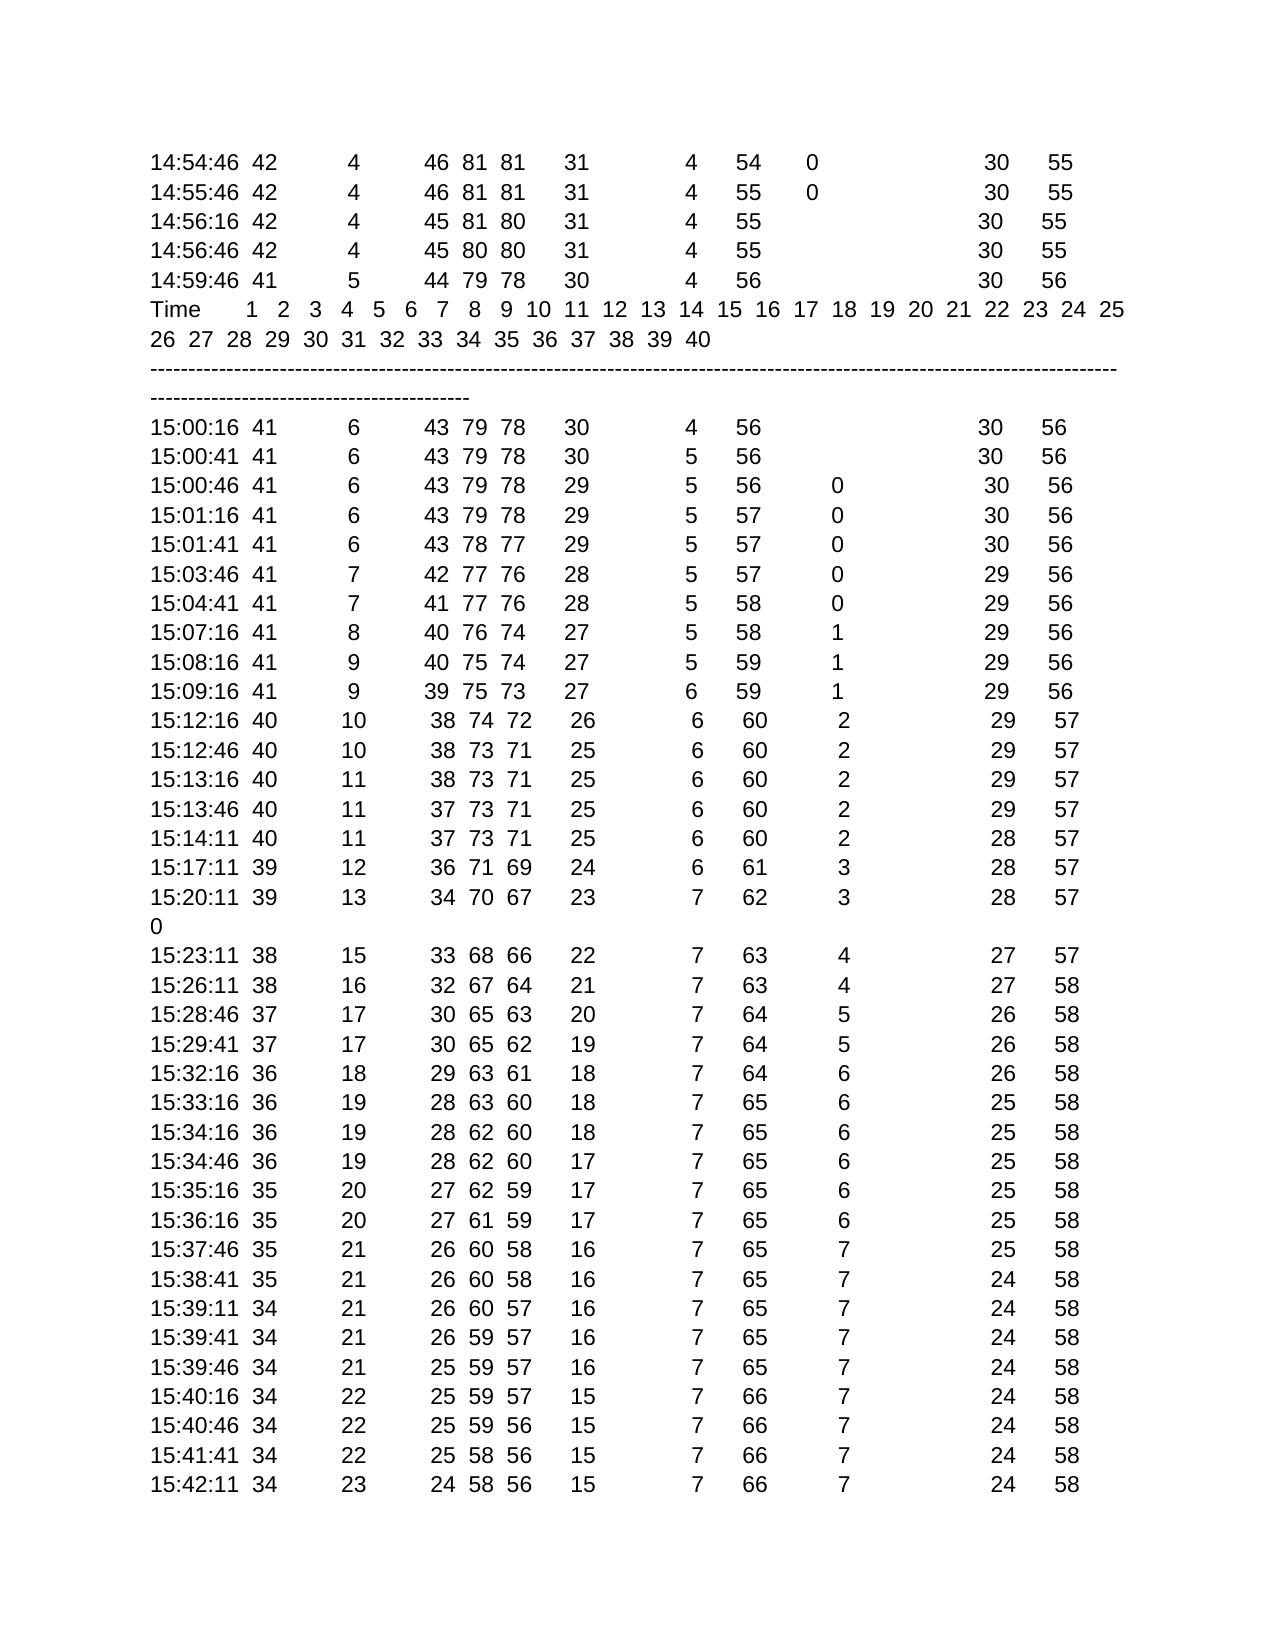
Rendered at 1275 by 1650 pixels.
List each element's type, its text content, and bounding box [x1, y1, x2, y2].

text 15:26:11 38 16 32 67 64 21 7 63 4 27 58 [150, 972, 1125, 998]
text 15:40:16 34 22 25 59 57 15 7 66 7 24 58 [150, 1384, 1125, 1409]
text 15:39:46 34 21 25 59 57 16 7 65 7 24 58 [150, 1354, 1125, 1380]
text ------------------------------------------------------------------------------------------------------------------------------------------------------------------------- [150, 356, 1125, 411]
text 15:29:41 37 17 30 65 62 19 7 64 5 26 58 [150, 1031, 1125, 1057]
text 15:13:16 40 11 38 73 71 25 6 60 2 29 57 [150, 767, 1125, 792]
text 15:39:41 34 21 26 59 57 16 7 65 7 24 58 [150, 1325, 1125, 1351]
text 15:17:11 39 12 36 71 69 24 6 61 3 28 57 [150, 855, 1125, 881]
text 15:34:16 36 19 28 62 60 18 7 65 6 25 58 [150, 1119, 1125, 1145]
text 15:20:11 39 13 34 70 67 23 7 62 3 28 57 0 [150, 884, 1125, 939]
text 15:14:11 40 11 37 73 71 25 6 60 2 28 57 [150, 826, 1125, 851]
text 14:55:46 42 4 46 81 81 31 4 55 0 30 55 [150, 179, 1125, 205]
text 14:59:46 41 5 44 79 78 30 4 56 30 56 [150, 267, 1125, 293]
text 14:56:46 42 4 45 80 80 31 4 55 30 55 [150, 238, 1125, 264]
text 15:34:46 36 19 28 62 60 17 7 65 6 25 58 [150, 1149, 1125, 1174]
text 15:13:46 40 11 37 73 71 25 6 60 2 29 57 [150, 796, 1125, 822]
text 14:56:16 42 4 45 81 80 31 4 55 30 55 [150, 209, 1125, 234]
text 15:08:16 41 9 40 75 74 27 5 59 1 29 56 [150, 649, 1125, 675]
text 15:12:16 40 10 38 74 72 26 6 60 2 29 57 [150, 708, 1125, 734]
text 15:23:11 38 15 33 68 66 22 7 63 4 27 57 [150, 943, 1125, 969]
text 15:04:41 41 7 41 77 76 28 5 58 0 29 56 [150, 591, 1125, 616]
text 15:03:46 41 7 42 77 76 28 5 57 0 29 56 [150, 561, 1125, 587]
text 15:07:16 41 8 40 76 74 27 5 58 1 29 56 [150, 620, 1125, 646]
text 15:36:16 35 20 27 61 59 17 7 65 6 25 58 [150, 1207, 1125, 1233]
text 15:12:46 40 10 38 73 71 25 6 60 2 29 57 [150, 737, 1125, 763]
text 15:32:16 36 18 29 63 61 18 7 64 6 26 58 [150, 1061, 1125, 1086]
text 15:42:11 34 23 24 58 56 15 7 66 7 24 58 [150, 1472, 1125, 1497]
text 15:40:46 34 22 25 59 56 15 7 66 7 24 58 [150, 1413, 1125, 1439]
text 15:00:16 41 6 43 79 78 30 4 56 30 56 [150, 414, 1125, 440]
text 15:09:16 41 9 39 75 73 27 6 59 1 29 56 [150, 679, 1125, 704]
text Time 1 2 3 4 5 6 7 8 9 10 11 12 13 14 15 16 17 18 19 20 21 22 23 24 25 26 27 28 29 30 31 32 33 34 35 36 37 38 39 40 [150, 297, 1125, 352]
text 15:37:46 35 21 26 60 58 16 7 65 7 25 58 [150, 1237, 1125, 1262]
text 15:00:41 41 6 43 79 78 30 5 56 30 56 [150, 444, 1125, 469]
text 15:28:46 37 17 30 65 63 20 7 64 5 26 58 [150, 1002, 1125, 1027]
text 14:54:46 42 4 46 81 81 31 4 54 0 30 55 [150, 150, 1125, 176]
text 15:41:41 34 22 25 58 56 15 7 66 7 24 58 [150, 1442, 1125, 1468]
text 15:01:41 41 6 43 78 77 29 5 57 0 30 56 [150, 532, 1125, 557]
text 15:01:16 41 6 43 79 78 29 5 57 0 30 56 [150, 502, 1125, 528]
text 15:38:41 35 21 26 60 58 16 7 65 7 24 58 [150, 1266, 1125, 1292]
text 15:00:46 41 6 43 79 78 29 5 56 0 30 56 [150, 473, 1125, 499]
text 15:33:16 36 19 28 63 60 18 7 65 6 25 58 [150, 1090, 1125, 1116]
text 15:35:16 35 20 27 62 59 17 7 65 6 25 58 [150, 1178, 1125, 1204]
text 15:39:11 34 21 26 60 57 16 7 65 7 24 58 [150, 1296, 1125, 1321]
